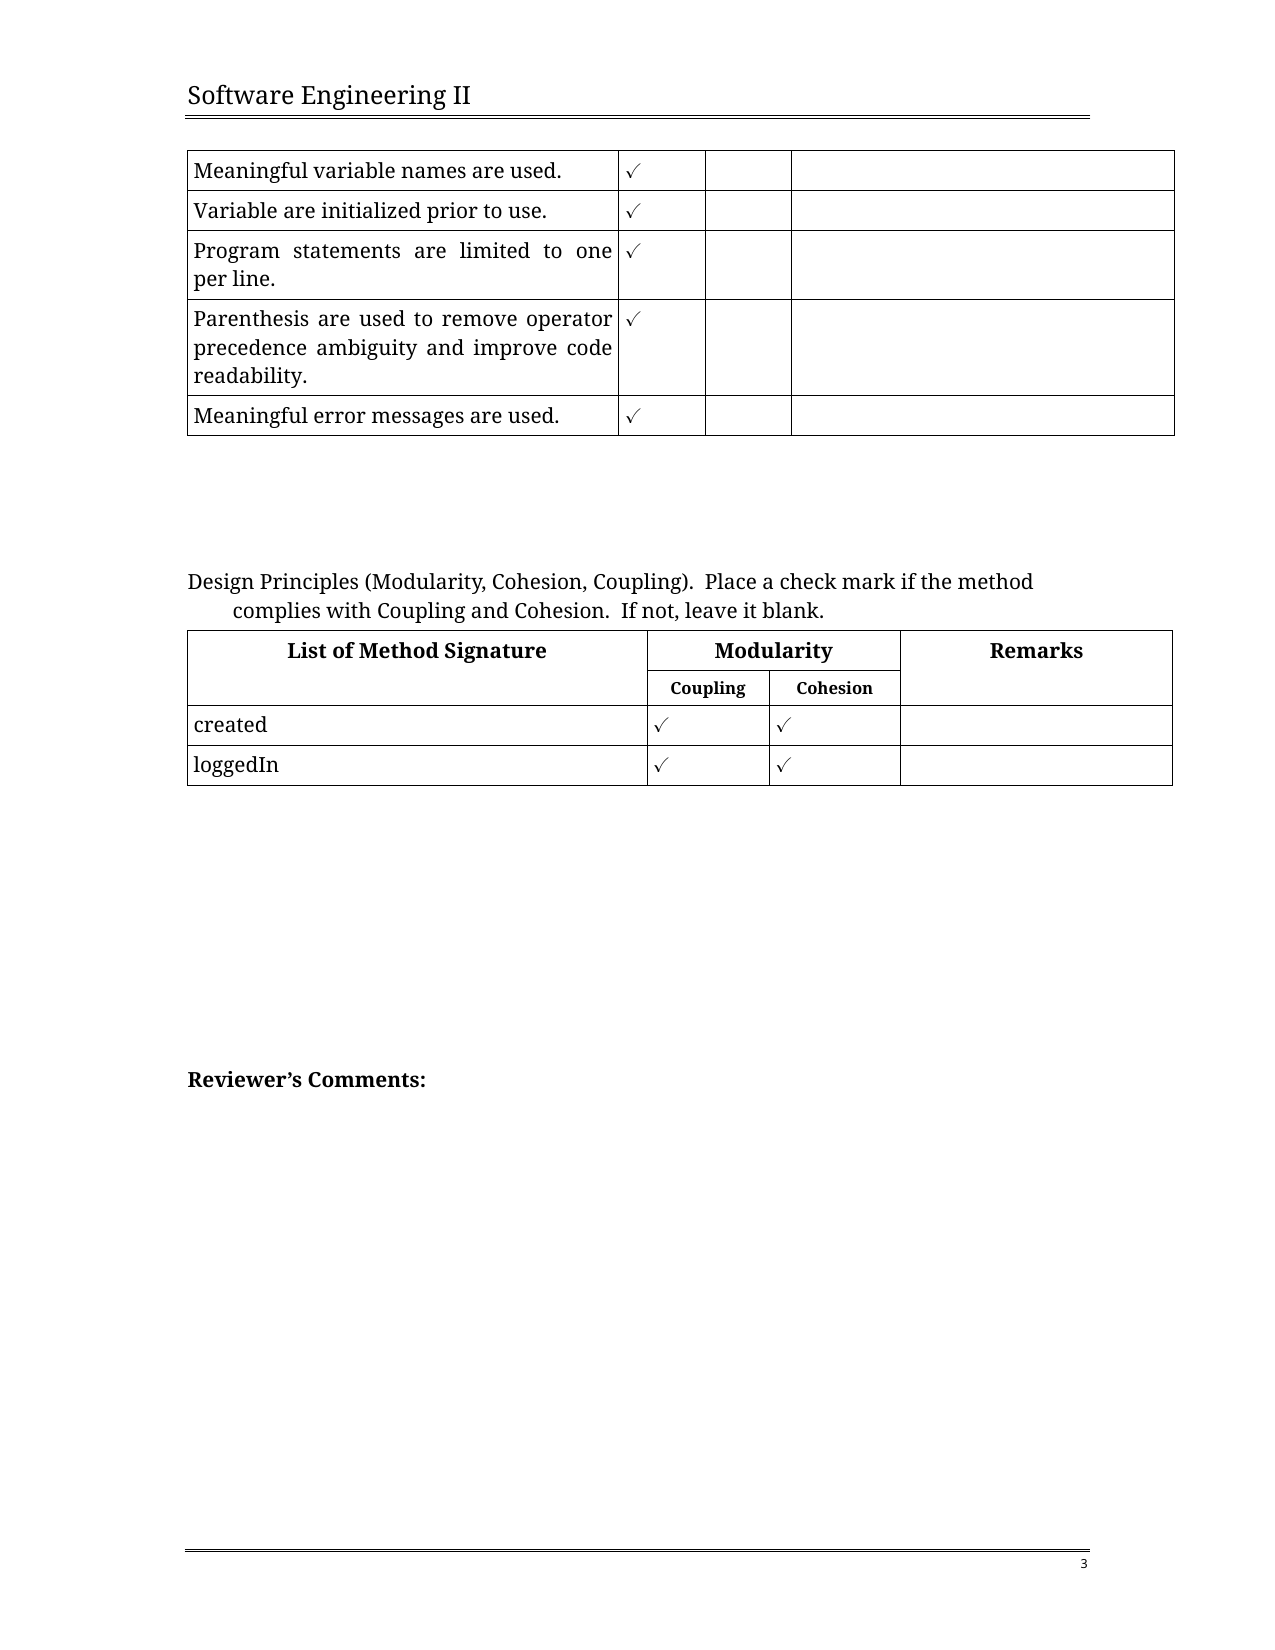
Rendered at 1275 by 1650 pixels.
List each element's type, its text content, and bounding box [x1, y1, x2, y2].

table_cell Meaningful error messages are used. [188, 396, 618, 435]
table_header Remarks [901, 631, 1172, 705]
table_cell [706, 300, 791, 395]
table_cell [792, 396, 1174, 435]
table_cell Cohesion [770, 671, 900, 705]
table_cell [901, 706, 1172, 745]
table_cell ✓ [770, 746, 900, 785]
table_cell Coupling [648, 671, 769, 705]
table_cell loggedIn [188, 746, 647, 785]
table_cell created [188, 706, 647, 745]
table_cell [706, 231, 791, 298]
table_cell Parenthesis are used to remove operator precedence ambiguity and improve code readability. [188, 300, 618, 395]
table_cell ✓ [619, 231, 705, 298]
table_cell [706, 191, 791, 230]
table_cell ✓ [648, 746, 769, 785]
table_header List of Method Signature [188, 631, 647, 705]
table_cell Meaningful variable names are used. [188, 151, 618, 190]
subtitle Design Principles (Modularity, Cohesion, Coupling). Place a check mark if the method complies with Coupling and Cohesion. If not, leave it blank. [187, 567, 1087, 624]
table_cell [792, 151, 1174, 190]
table_cell ✓ [619, 191, 705, 230]
table_cell [706, 396, 791, 435]
table_cell [792, 191, 1174, 230]
table_cell ✓ [648, 706, 769, 745]
table_cell [792, 231, 1174, 298]
table_cell Program statements are limited to one per line. [188, 231, 618, 298]
subtitle Reviewer’s Comments: [187, 1065, 1087, 1122]
table_cell [901, 746, 1172, 785]
table_cell ✓ [619, 300, 705, 395]
table_cell ✓ [619, 396, 705, 435]
table_cell [792, 300, 1174, 395]
table_cell ✓ [770, 706, 900, 745]
table_cell Variable are initialized prior to use. [188, 191, 618, 230]
table_header Modularity [648, 631, 900, 670]
table_cell ✓ [619, 151, 705, 190]
table_cell [706, 151, 791, 190]
